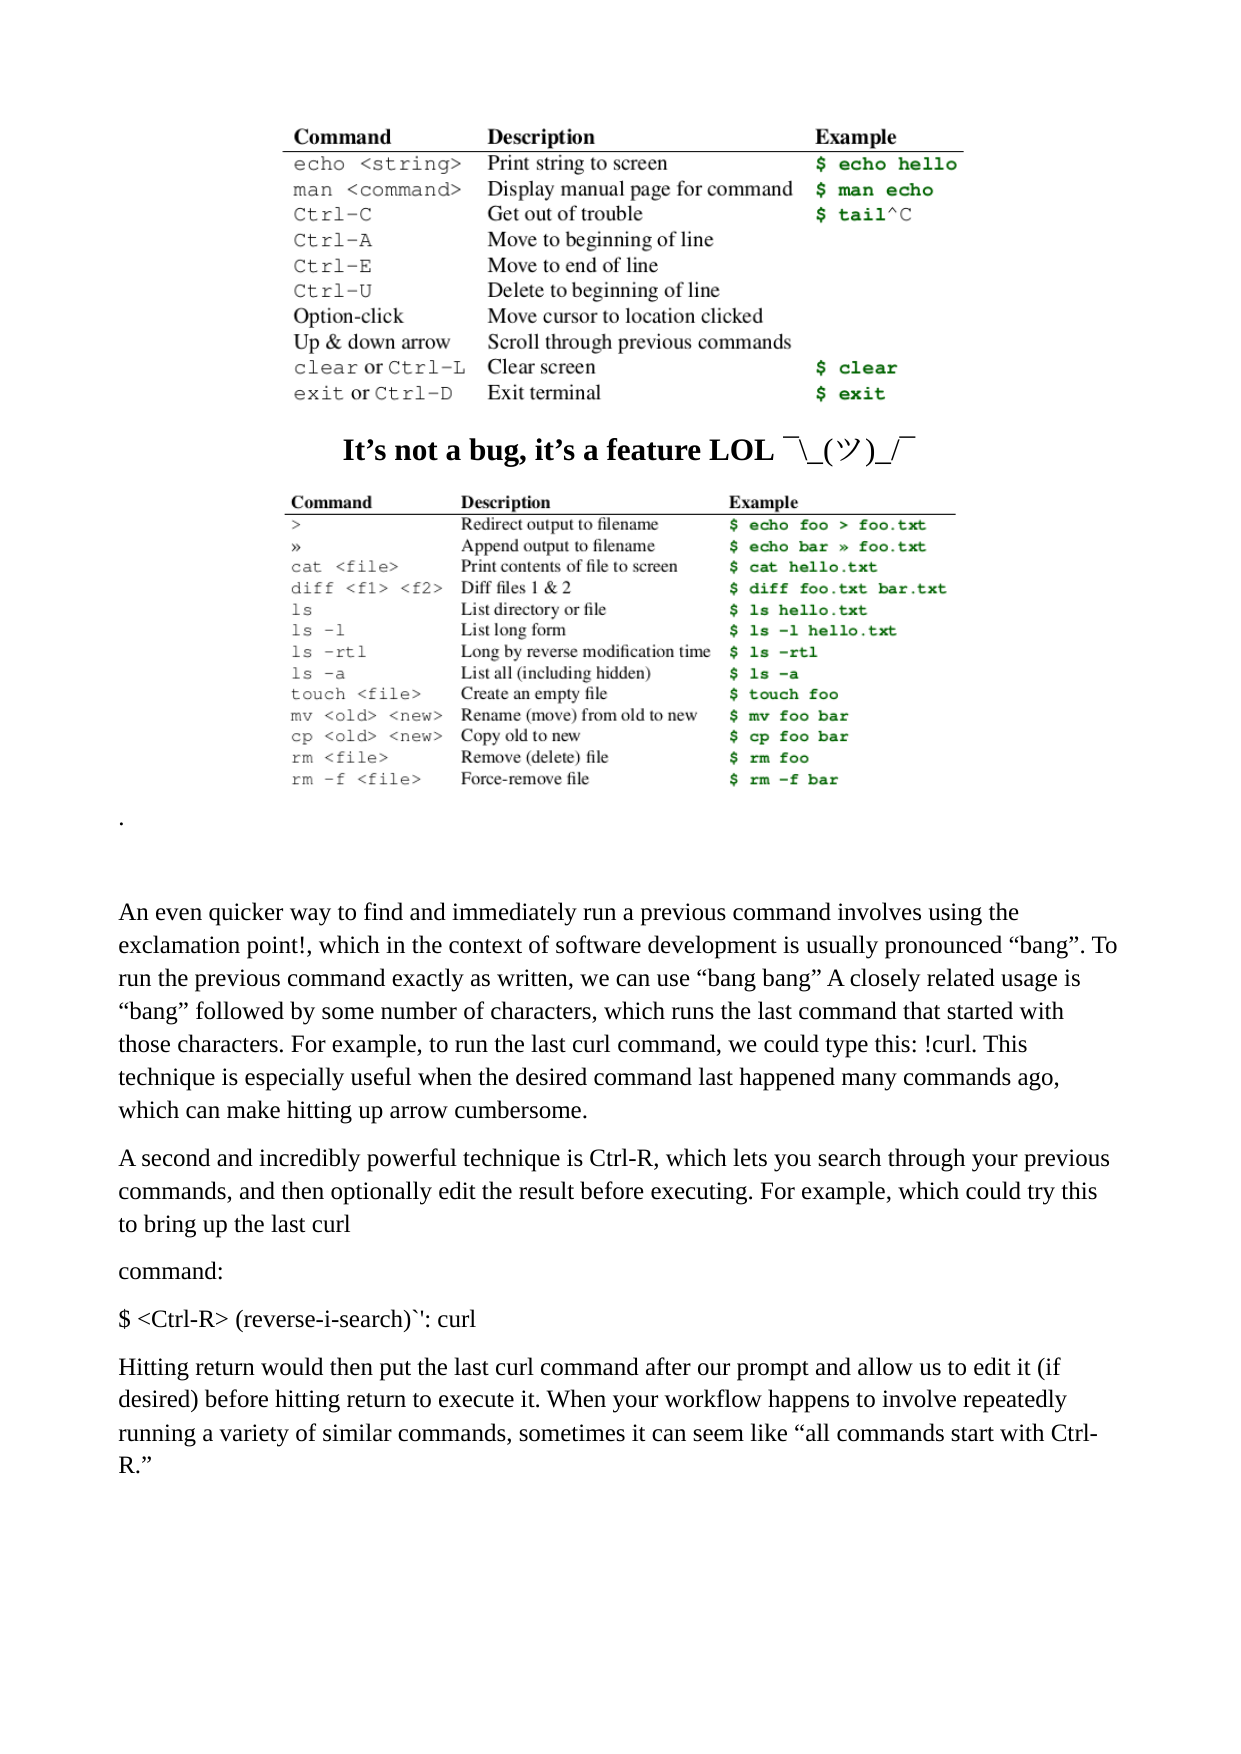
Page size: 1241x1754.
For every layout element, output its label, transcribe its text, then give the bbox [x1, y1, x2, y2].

text Hitting return would then put the last curl command after our prompt and allow us to edit it (if desired) before hitting return to execute it. When your workflow happens to involve repeatedly running a variety of similar commands, sometimes it can seem like “all commands start with Ctrl-R.” [118, 1352, 1122, 1479]
picture [276, 118, 964, 418]
text . [118, 490, 1122, 831]
picture [284, 490, 956, 798]
text $ <Ctrl-R> (reverse-i-search)`': curl [118, 1304, 1122, 1333]
text An even quicker way to find and immediately run a previous command involves using the exclamation point!, which in the context of software development is usually pronounced “bang”. To run the previous command exactly as written, we can use “bang bang” A closely related usage is “bang” followed by some number of characters, which runs the last command that started with those characters. For example, to run the last curl command, we could type this: !curl. This technique is especially useful when the desired command last happened many commands ago, which can make hitting up arrow cumbersome. [118, 897, 1122, 1124]
text command: [118, 1256, 1122, 1285]
text A second and incredibly powerful technique is Ctrl-R, which lets you search through your previous commands, and then optionally edit the result before executing. For example, which could try this to bring up the last curl [118, 1143, 1122, 1237]
text It’s not a bug, it’s a feature LOL ¯\_(ツ)_/¯ [118, 118, 1122, 469]
